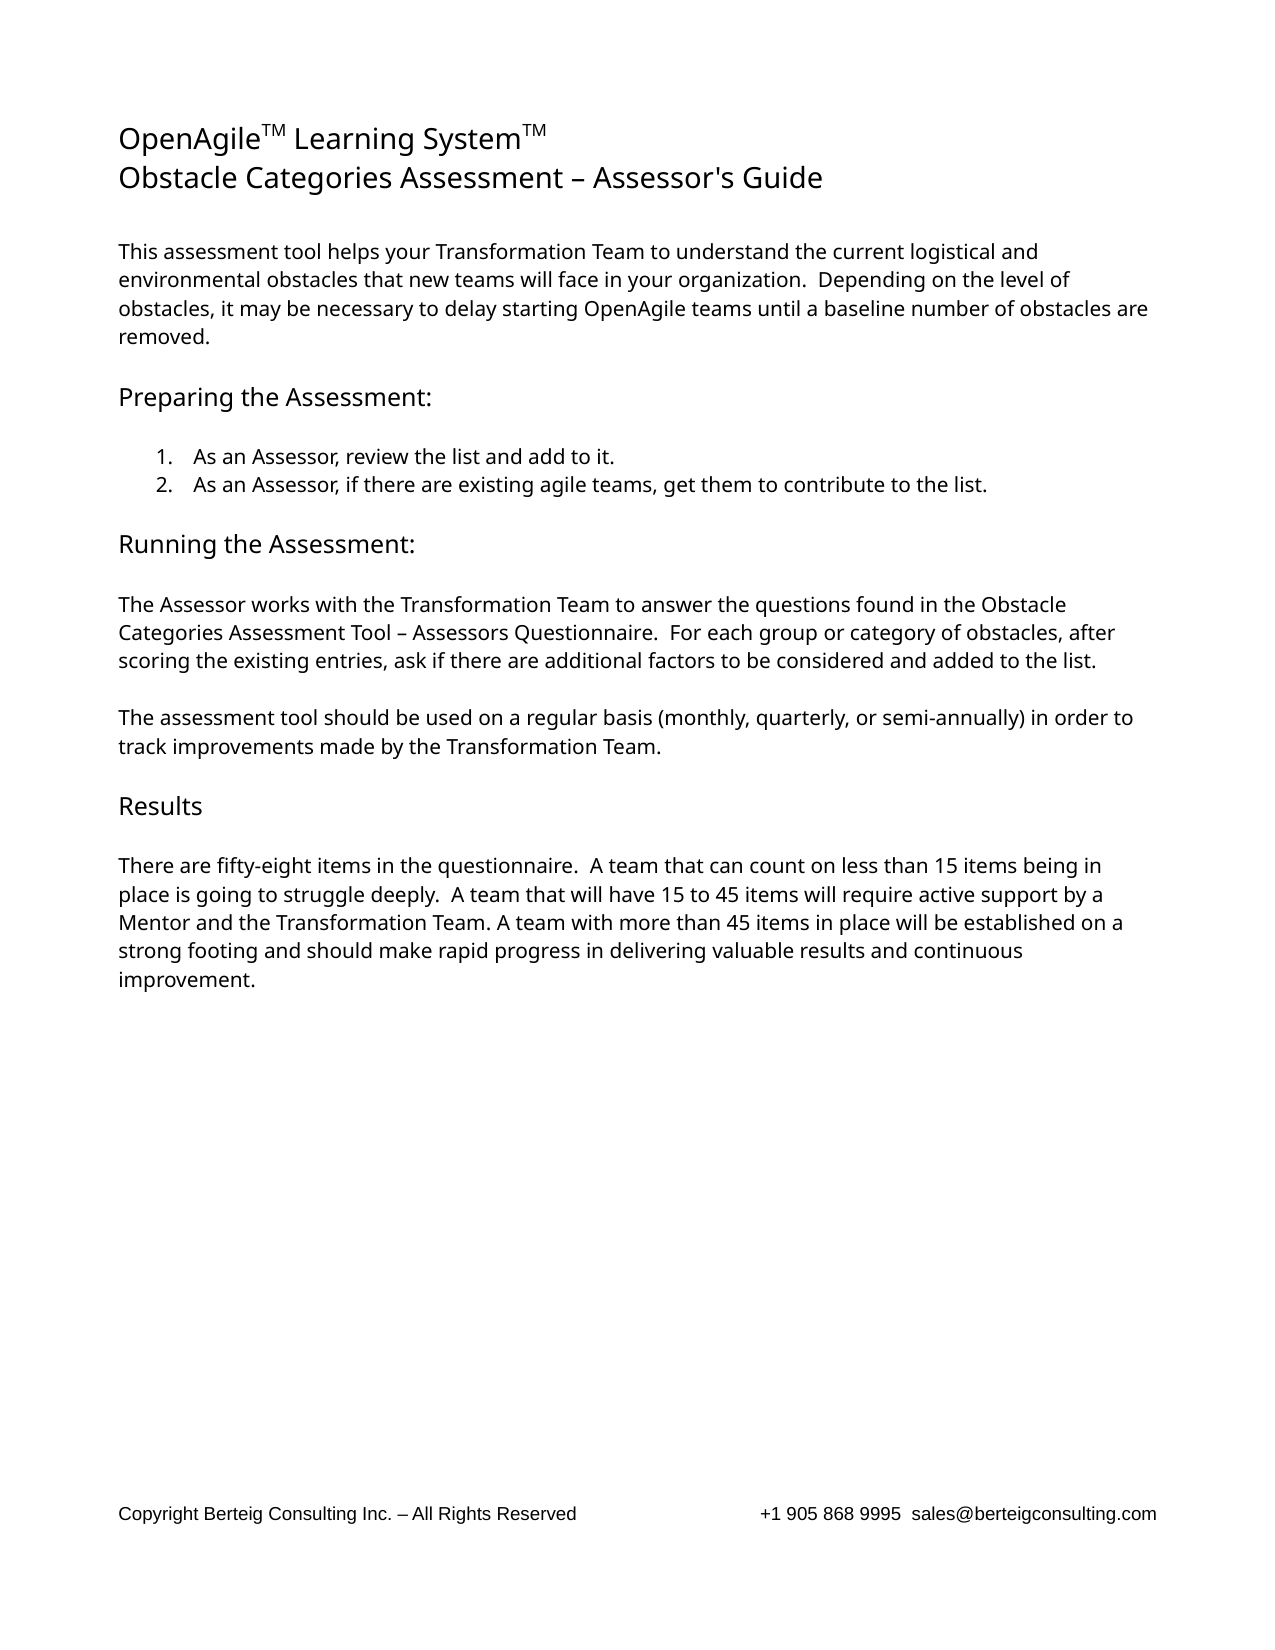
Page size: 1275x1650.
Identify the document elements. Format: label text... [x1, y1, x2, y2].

text OpenAgileTM Learning SystemTM [118, 118, 1157, 158]
text The Assessor works with the Transformation Team to answer the questions found in the Obstacle Categories Assessment Tool – Assessors Questionnaire. For each group or category of obstacles, after scoring the existing entries, ask if there are additional factors to be considered and added to the list. [118, 590, 1157, 675]
text Running the Assessment: [118, 527, 1157, 561]
text Preparing the Assessment: [118, 379, 1157, 413]
text The assessment tool should be used on a regular basis (monthly, quarterly, or semi-annually) in order to track improvements made by the Transformation Team. [118, 703, 1157, 760]
text Obstacle Categories Assessment – Assessor's Guide [118, 158, 1157, 197]
text Results [118, 789, 1157, 823]
list As an Assessor, review the list and add to it. [156, 442, 1157, 470]
text This assessment tool helps your Transformation Team to understand the current logistical and environmental obstacles that new teams will face in your organization. Depending on the level of obstacles, it may be necessary to delay starting OpenAgile teams until a baseline number of obstacles are removed. [118, 237, 1157, 351]
text There are fifty-eight items in the questionnaire. A team that can count on less than 15 items being in place is going to struggle deeply. A team that will have 15 to 45 items will require active support by a Mentor and the Transformation Team. A team with more than 45 items in place will be established on a strong footing and should make rapid progress in delivering valuable results and continuous improvement. [118, 851, 1157, 993]
list As an Assessor, if there are existing agile teams, get them to contribute to the list. [156, 470, 1157, 499]
